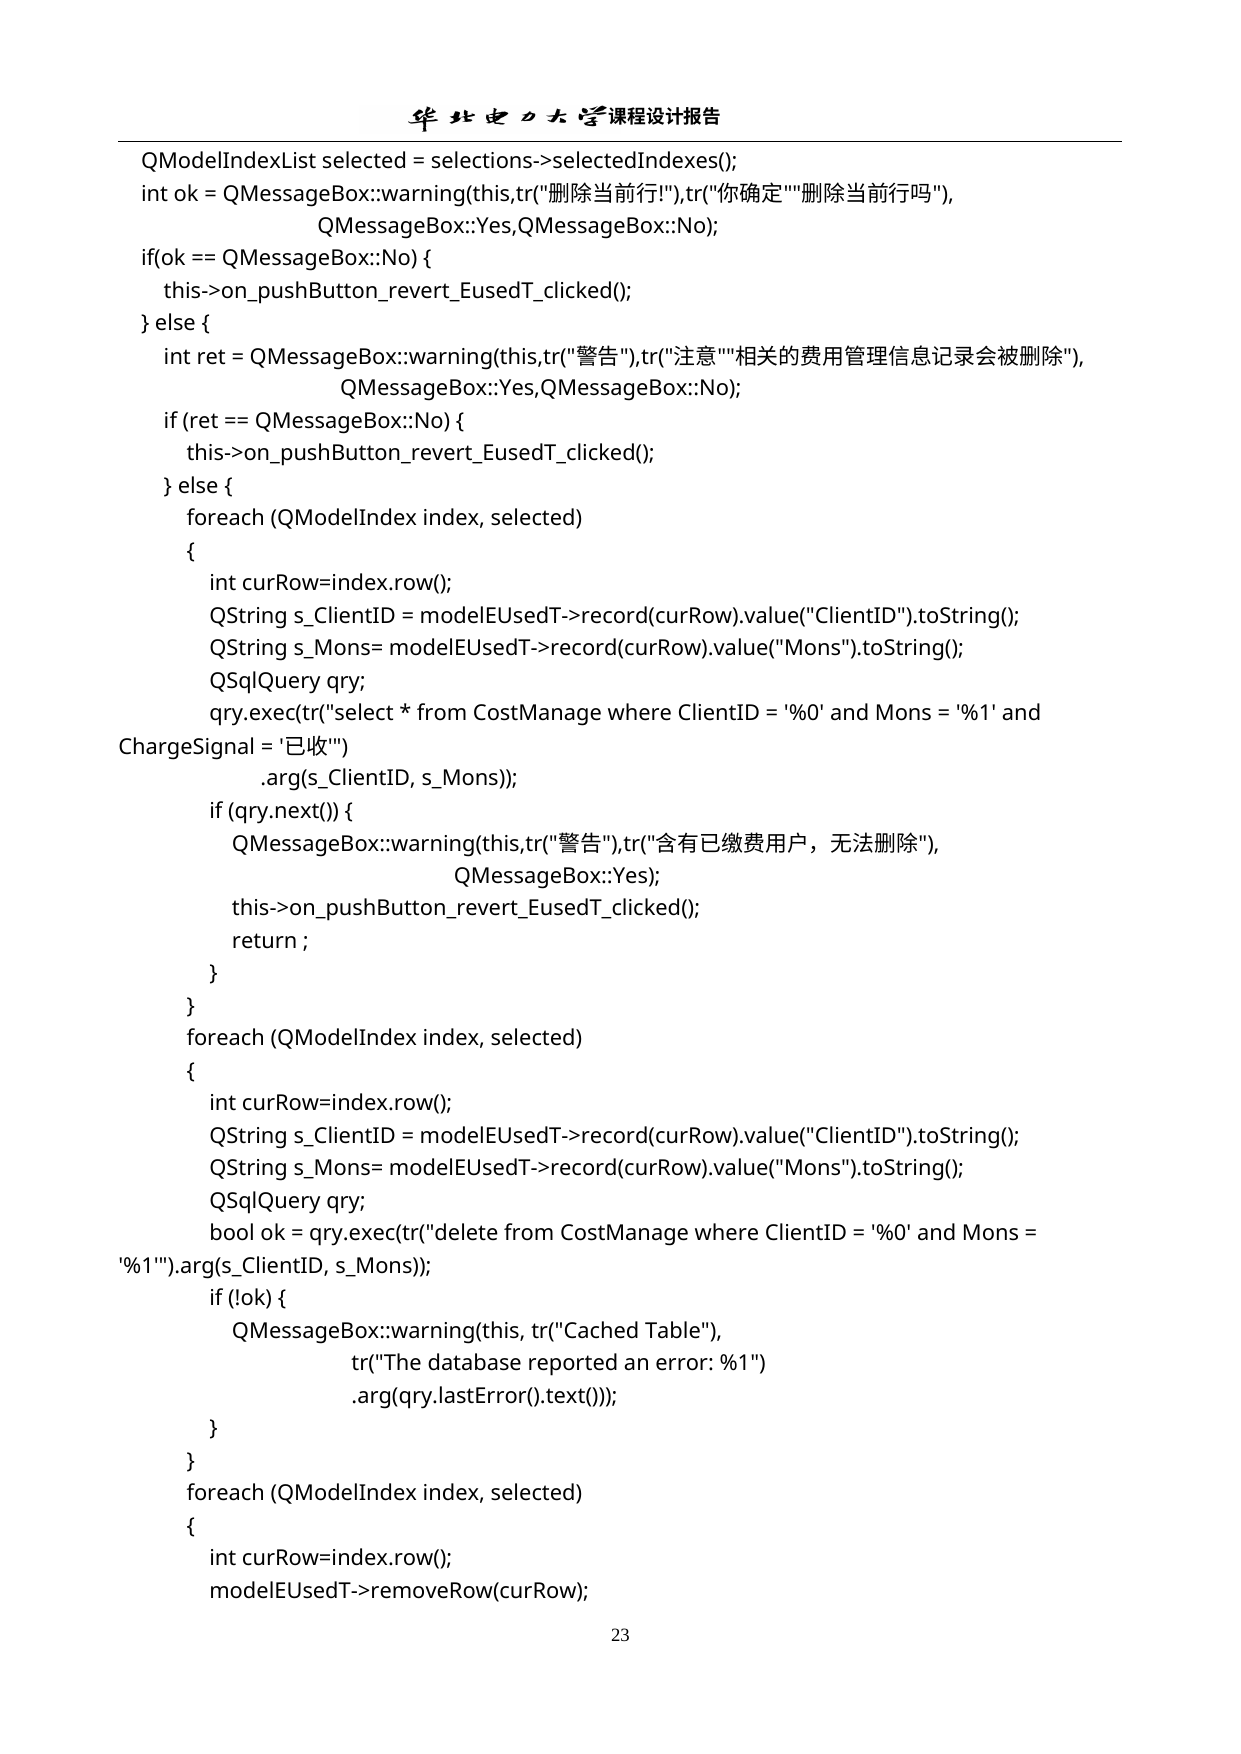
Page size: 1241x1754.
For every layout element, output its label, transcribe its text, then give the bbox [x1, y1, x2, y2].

text bool ok = qry.exec(tr("delete from CostManage where ClientID = '%0' and Mons = '%1'").arg(s_ClientID, s_Mons)); [118, 1216, 1122, 1281]
text foreach (QModelIndex index, selected) [118, 501, 1122, 533]
picture [358, 105, 622, 134]
text QSqlQuery qry; [118, 1183, 1122, 1216]
text if (qry.next()) { [118, 793, 1122, 826]
text QString s_Mons= modelEUsedT->record(curRow).value("Mons").toString(); [118, 631, 1122, 663]
text QMessageBox::Yes); [118, 858, 1122, 891]
text int curRow=index.row(); [118, 1541, 1122, 1573]
text QMessageBox::Yes,QMessageBox::No); [118, 371, 1122, 403]
text int ret = QMessageBox::warning(this,tr("警告"),tr("注意""相关的费用管理信息记录会被删除"), [118, 338, 1122, 371]
text this->on_pushButton_revert_EusedT_clicked(); [118, 891, 1122, 923]
text int curRow=index.row(); [118, 566, 1122, 598]
text QMessageBox::warning(this, tr("Cached Table"), [118, 1313, 1122, 1346]
text QString s_Mons= modelEUsedT->record(curRow).value("Mons").toString(); [118, 1151, 1122, 1183]
text QMessageBox::warning(this,tr("警告"),tr("含有已缴费用户，无法删除"), [118, 826, 1122, 858]
text } [118, 988, 1122, 1021]
text int curRow=index.row(); [118, 1086, 1122, 1118]
text } else { [118, 306, 1122, 338]
text { [118, 1053, 1122, 1086]
text } [118, 956, 1122, 988]
text .arg(s_ClientID, s_Mons)); [118, 761, 1122, 793]
text if (ret == QMessageBox::No) { [118, 403, 1122, 436]
text this->on_pushButton_revert_EusedT_clicked(); [118, 436, 1122, 468]
text foreach (QModelIndex index, selected) [118, 1021, 1122, 1053]
text QMessageBox::Yes,QMessageBox::No); [118, 208, 1122, 241]
text int ok = QMessageBox::warning(this,tr("删除当前行!"),tr("你确定""删除当前行吗"), [118, 176, 1122, 208]
text .arg(qry.lastError().text())); [118, 1378, 1122, 1411]
text qry.exec(tr("select * from CostManage where ClientID = '%0' and Mons = '%1' and ChargeSignal = '已收'") [118, 696, 1122, 761]
text QString s_ClientID = modelEUsedT->record(curRow).value("ClientID").toString(); [118, 598, 1122, 631]
text if (!ok) { [118, 1281, 1122, 1313]
text modelEUsedT->removeRow(curRow); [118, 1573, 1122, 1606]
text foreach (QModelIndex index, selected) [118, 1476, 1122, 1508]
text return ; [118, 923, 1122, 956]
text QString s_ClientID = modelEUsedT->record(curRow).value("ClientID").toString(); [118, 1118, 1122, 1151]
text this->on_pushButton_revert_EusedT_clicked(); [118, 273, 1122, 306]
text { [118, 1508, 1122, 1541]
text tr("The database reported an error: %1") [118, 1346, 1122, 1378]
text QModelIndexList selected = selections->selectedIndexes(); [118, 143, 1122, 176]
text } [118, 1411, 1122, 1443]
text if(ok == QMessageBox::No) { [118, 241, 1122, 273]
text { [118, 533, 1122, 566]
text } else { [118, 468, 1122, 501]
text QSqlQuery qry; [118, 663, 1122, 696]
text } [118, 1443, 1122, 1476]
